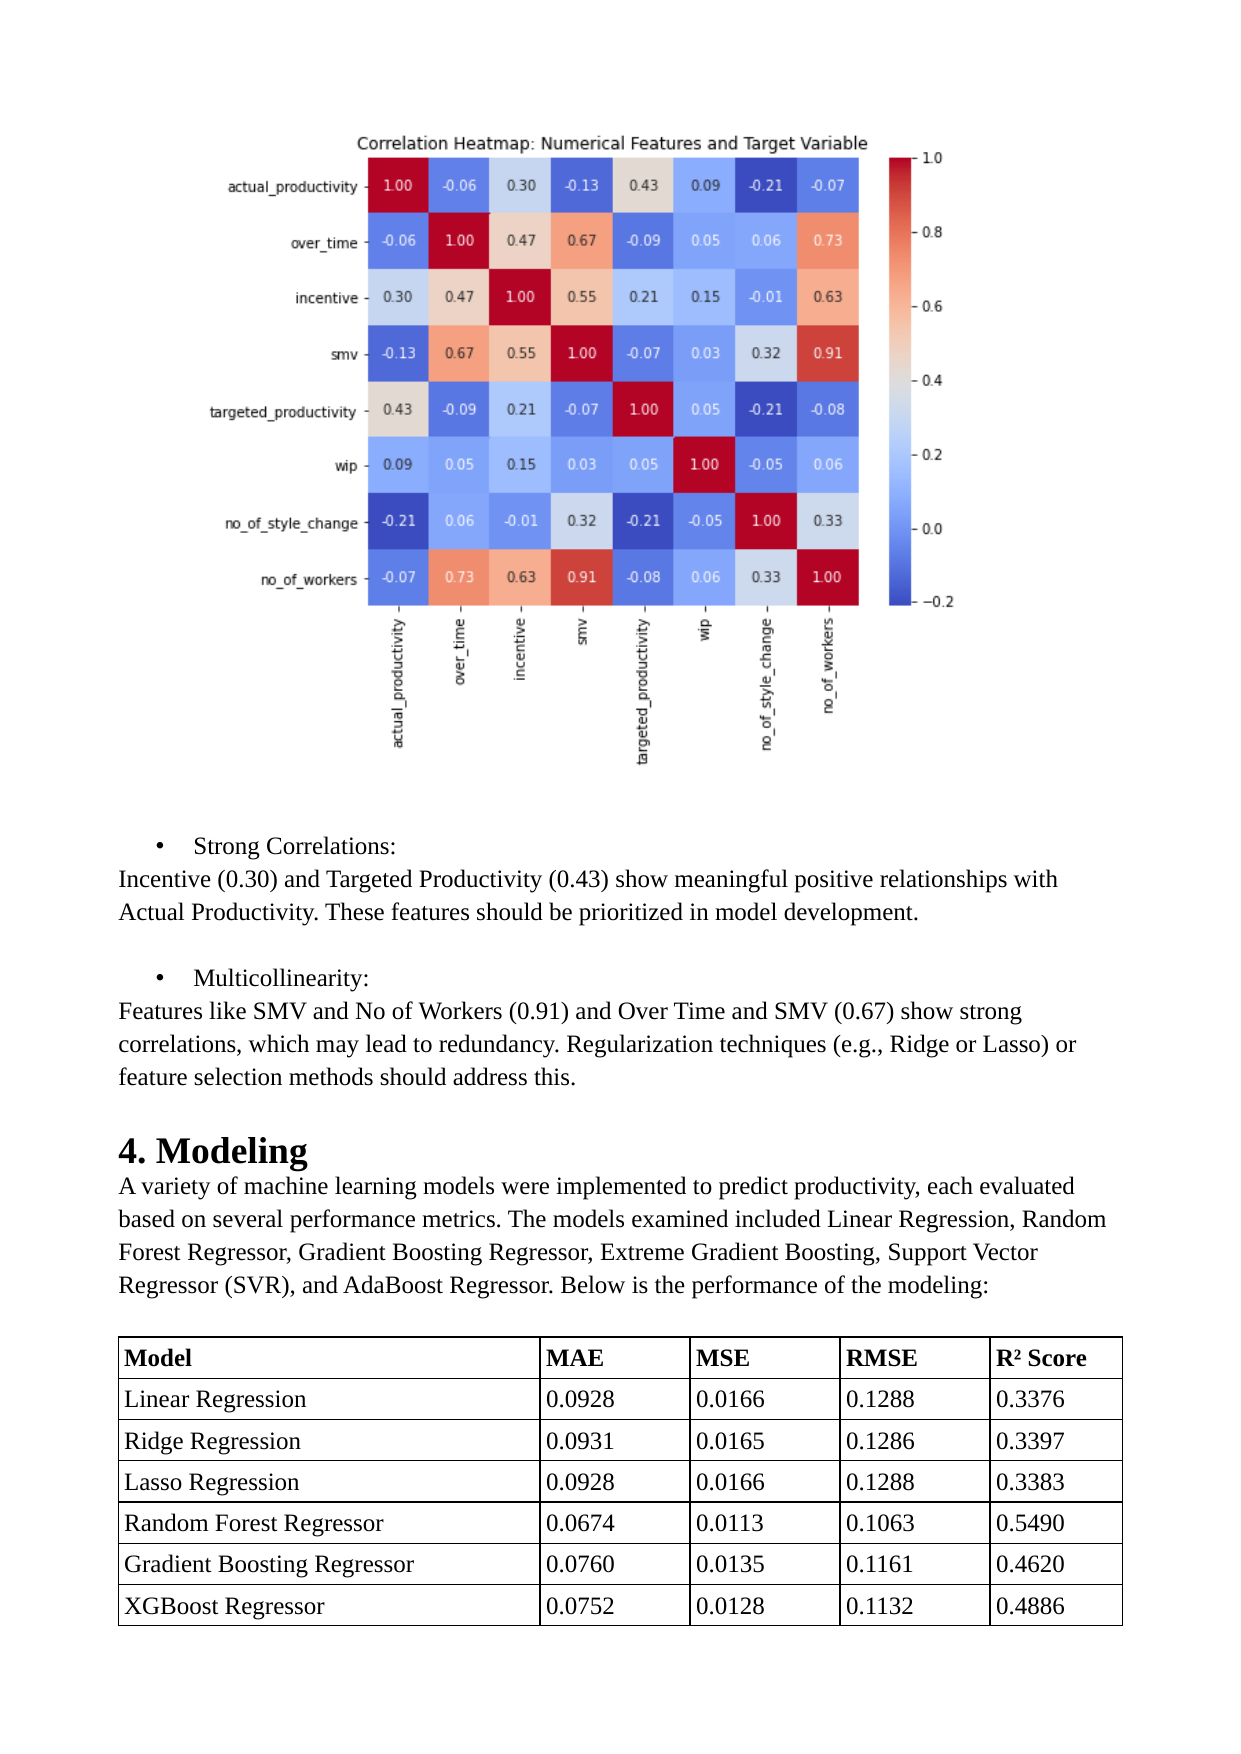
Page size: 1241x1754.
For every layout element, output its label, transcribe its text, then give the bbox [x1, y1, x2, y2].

table_cell 0.0166 [691, 1461, 839, 1501]
table_cell Linear Regression [119, 1379, 539, 1419]
table_header R² Score [991, 1338, 1122, 1378]
table_cell 0.1132 [841, 1585, 989, 1625]
table_header Model [119, 1338, 539, 1378]
table_cell 0.1161 [841, 1544, 989, 1584]
table_cell Lasso Regression [119, 1461, 539, 1501]
table_cell 0.0135 [691, 1544, 839, 1584]
table_cell 0.0931 [541, 1420, 689, 1460]
list Strong Correlations: [156, 831, 1122, 860]
table_cell 0.0165 [691, 1420, 839, 1460]
picture [118, 118, 1123, 794]
table_header MSE [691, 1338, 839, 1378]
table_cell 0.4620 [991, 1544, 1122, 1584]
table_cell 0.1063 [841, 1503, 989, 1543]
table_cell 0.0128 [691, 1585, 839, 1625]
table_cell 0.1286 [841, 1420, 989, 1460]
table_header RMSE [841, 1338, 989, 1378]
list Multicollinearity: [156, 963, 1122, 992]
table_cell 0.3397 [991, 1420, 1122, 1460]
table_cell Gradient Boosting Regressor [119, 1544, 539, 1584]
table_cell 0.0760 [541, 1544, 689, 1584]
table_cell Ridge Regression [119, 1420, 539, 1460]
table_cell 0.3376 [991, 1379, 1122, 1419]
table_cell 0.0166 [691, 1379, 839, 1419]
table_cell 0.5490 [991, 1503, 1122, 1543]
table_cell Random Forest Regressor [119, 1503, 539, 1543]
text A variety of machine learning models were implemented to predict productivity, each evaluated based on several performance metrics. The models examined included Linear Regression, Random Forest Regressor, Gradient Boosting Regressor, Extreme Gradient Boosting, Support Vector Regressor (SVR), and AdaBoost Regressor. Below is the performance of the modeling: [118, 1171, 1122, 1299]
text Features like SMV and No of Workers (0.91) and Over Time and SMV (0.67) show strong correlations, which may lead to redundancy. Regularization techniques (e.g., Ridge or Lasso) or feature selection methods should address this. [118, 996, 1122, 1091]
table_cell XGBoost Regressor [119, 1585, 539, 1625]
table_cell 0.0928 [541, 1379, 689, 1419]
table_cell 0.4886 [991, 1585, 1122, 1625]
table_cell 0.0113 [691, 1503, 839, 1543]
table_cell 0.0928 [541, 1461, 689, 1501]
table_header MAE [541, 1338, 689, 1378]
table_cell 0.0752 [541, 1585, 689, 1625]
table_cell 0.1288 [841, 1461, 989, 1501]
table_cell 0.3383 [991, 1461, 1122, 1501]
text Incentive (0.30) and Targeted Productivity (0.43) show meaningful positive relationships with Actual Productivity. These features should be prioritized in model development. [118, 864, 1122, 926]
table_cell 0.1288 [841, 1379, 989, 1419]
table_cell 0.0674 [541, 1503, 689, 1543]
subtitle 4. Modeling [118, 1128, 1122, 1171]
